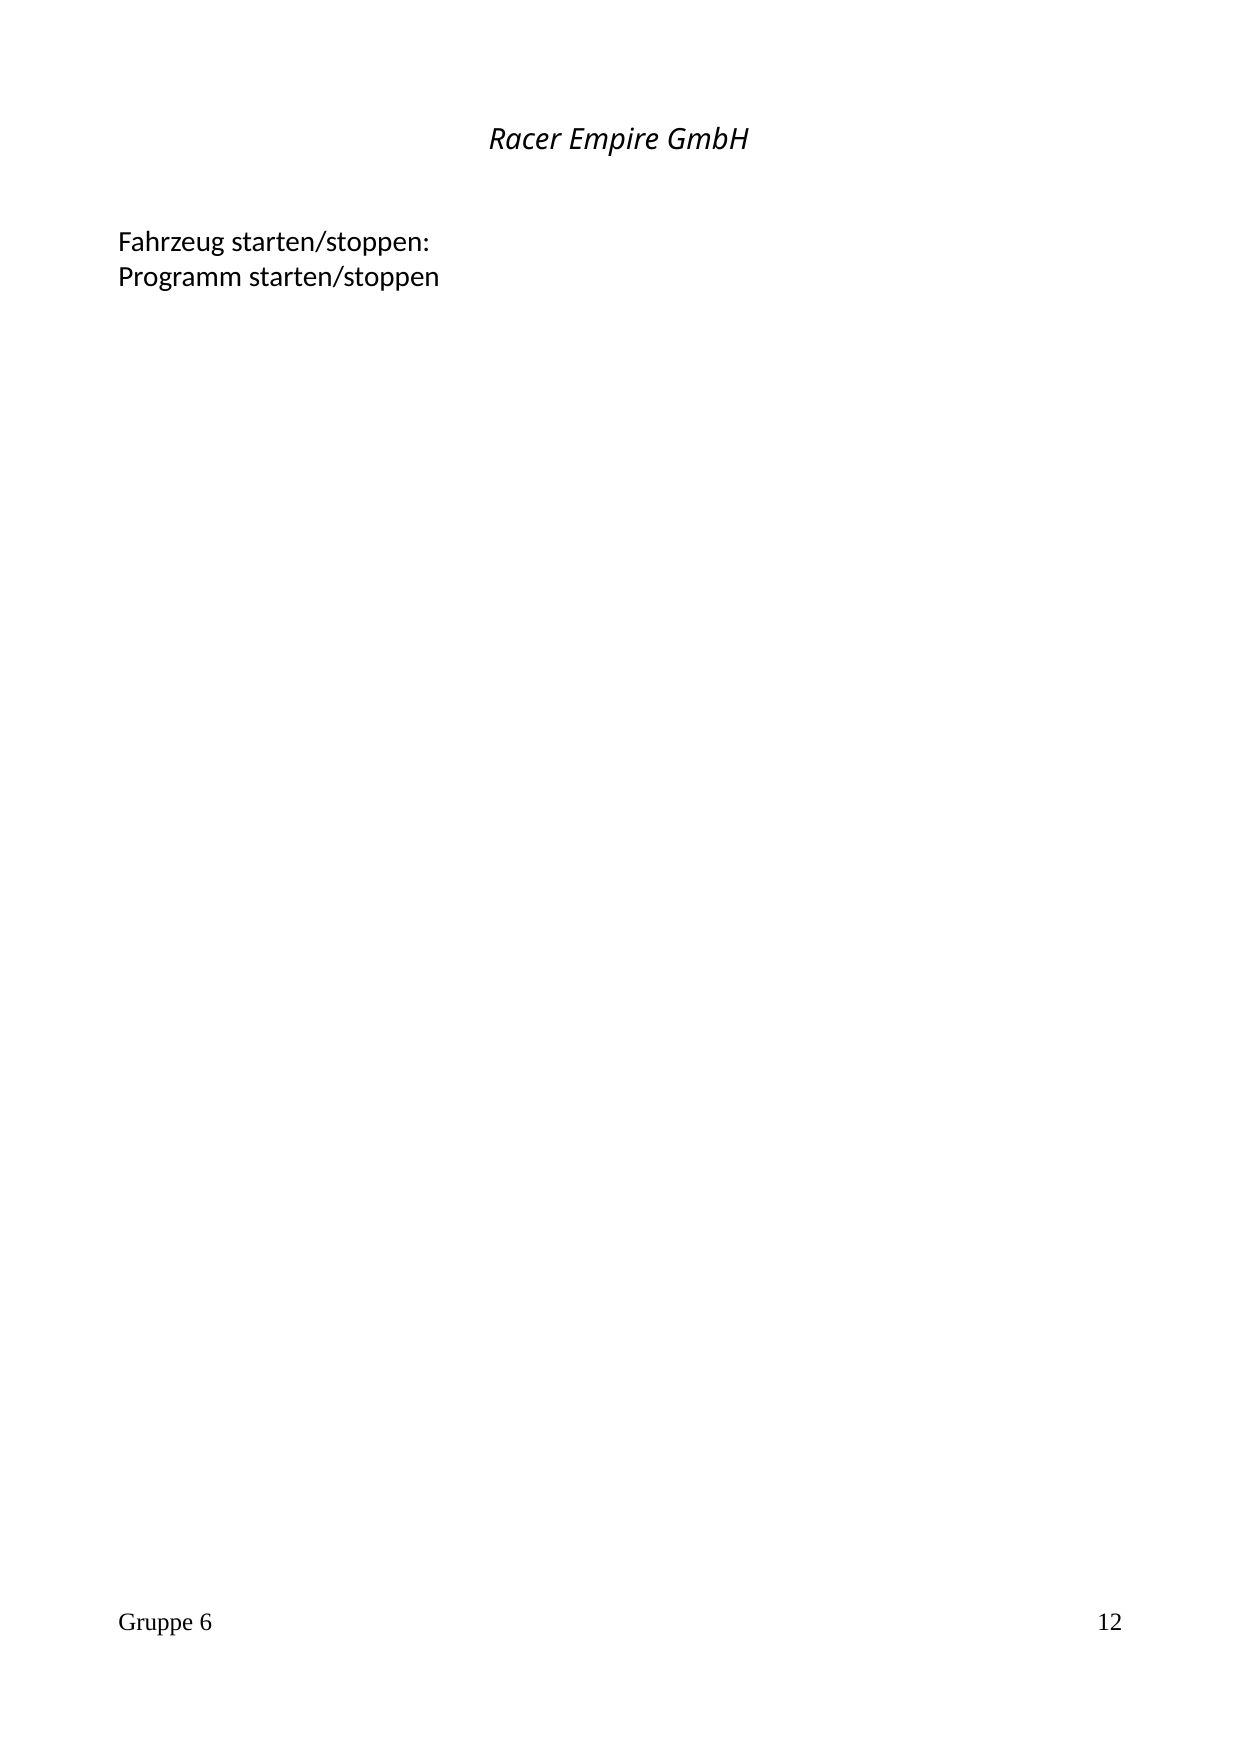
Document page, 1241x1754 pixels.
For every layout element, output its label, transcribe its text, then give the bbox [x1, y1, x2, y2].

text Fahrzeug starten/stoppen: [118, 223, 1122, 258]
text Programm starten/stoppen [118, 258, 1122, 294]
